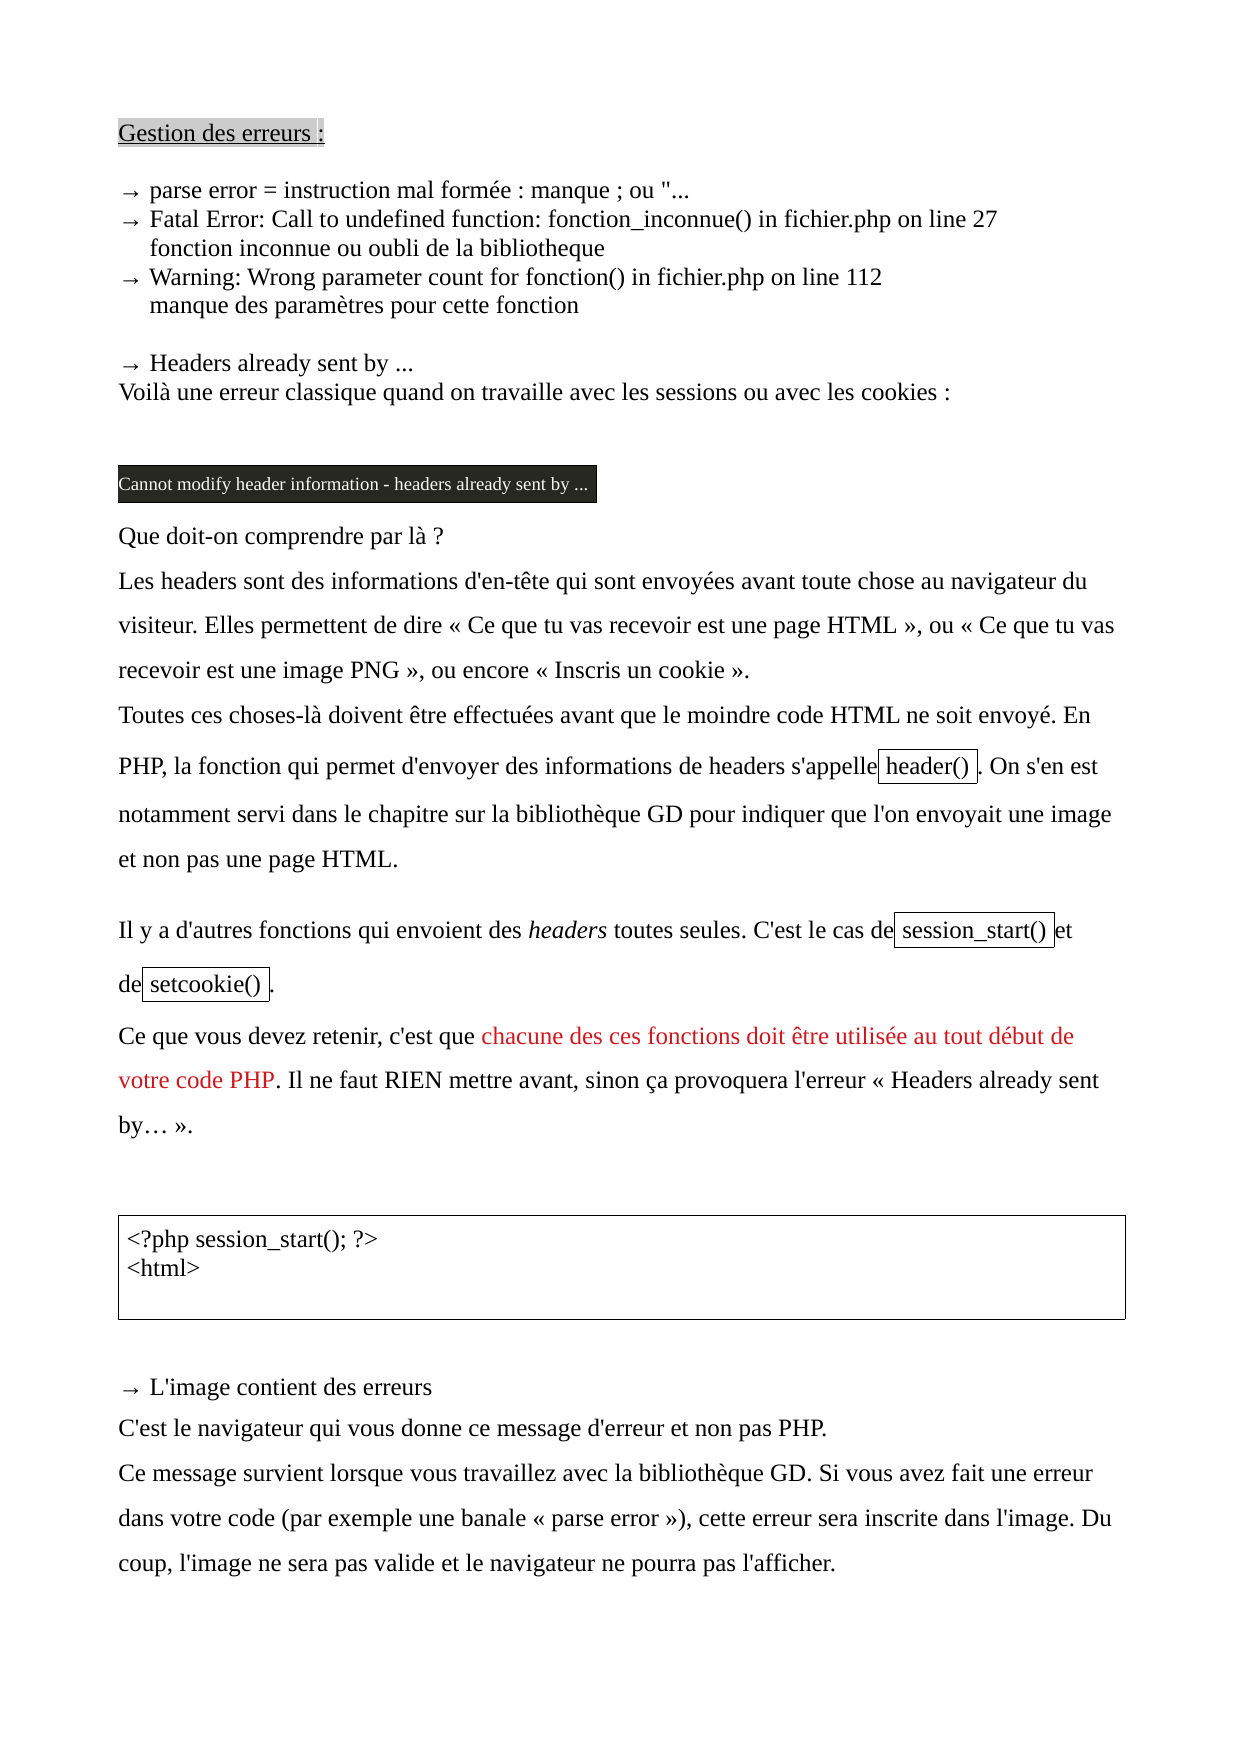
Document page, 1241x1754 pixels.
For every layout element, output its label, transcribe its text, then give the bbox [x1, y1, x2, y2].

text <html> [126, 1253, 1116, 1281]
text → Warning: Wrong parameter count for fonction() in fichier.php on line 112 [118, 262, 1122, 291]
text → parse error = instruction mal formée : manque ; ou "... [118, 176, 1122, 204]
text [597, 465, 1117, 502]
subtitle → L'image contient des erreurs [118, 1372, 1122, 1401]
text Cannot modify header information - headers already sent by ... [118, 466, 596, 502]
text <?php session_start(); ?> [126, 1224, 1116, 1253]
text → Fatal Error: Call to undefined function: fonction_inconnue() in fichier.php on line 27 [118, 204, 1122, 233]
text fonction inconnue ou oubli de la bibliotheque [118, 233, 1122, 262]
text Ce que vous devez retenir, c'est que chacune des ces fonctions doit être utilisée au tout début de votre code PHP. Il ne faut RIEN mettre avant, sinon ça provoquera l'erreur « Headers already sent by… ». [118, 1021, 1122, 1139]
text → Headers already sent by ... [118, 348, 1122, 377]
text C'est le navigateur qui vous donne ce message d'erreur et non pas PHP. Ce message survient lorsque vous travaillez avec la bibliothèque GD. Si vous avez fait une erreur dans votre code (par exemple une banale « parse error »), cette erreur sera inscrite dans l'image. Du coup, l'image ne sera pas valide et le navigateur ne pourra pas l'afficher. [118, 1413, 1122, 1577]
text Il y a d'autres fonctions qui envoient des headers toutes seules. C'est le cas desession_start()et desetcookie(). [118, 912, 1122, 1001]
text Gestion des erreurs : [118, 118, 1122, 147]
text Que doit-on comprendre par là ? Les headers sont des informations d'en-tête qui sont envoyées avant toute chose au navigateur du visiteur. Elles permettent de dire « Ce que tu vas recevoir est une page HTML », ou « Ce que tu vas recevoir est une image PNG », ou encore « Inscris un cookie ». Toutes ces choses-là doivent être effectuées avant que le moindre code HTML ne soit envoyé. En PHP, la fonction qui permet d'envoyer des informations de headers s'appelleheader(). On s'en est notamment servi dans le chapitre sur la bibliothèque GD pour indiquer que l'on envoyait une image et non pas une page HTML. [118, 521, 1122, 873]
text manque des paramètres pour cette fonction [118, 291, 1122, 319]
text Voilà une erreur classique quand on travaille avec les sessions ou avec les cookies : [118, 377, 1122, 406]
